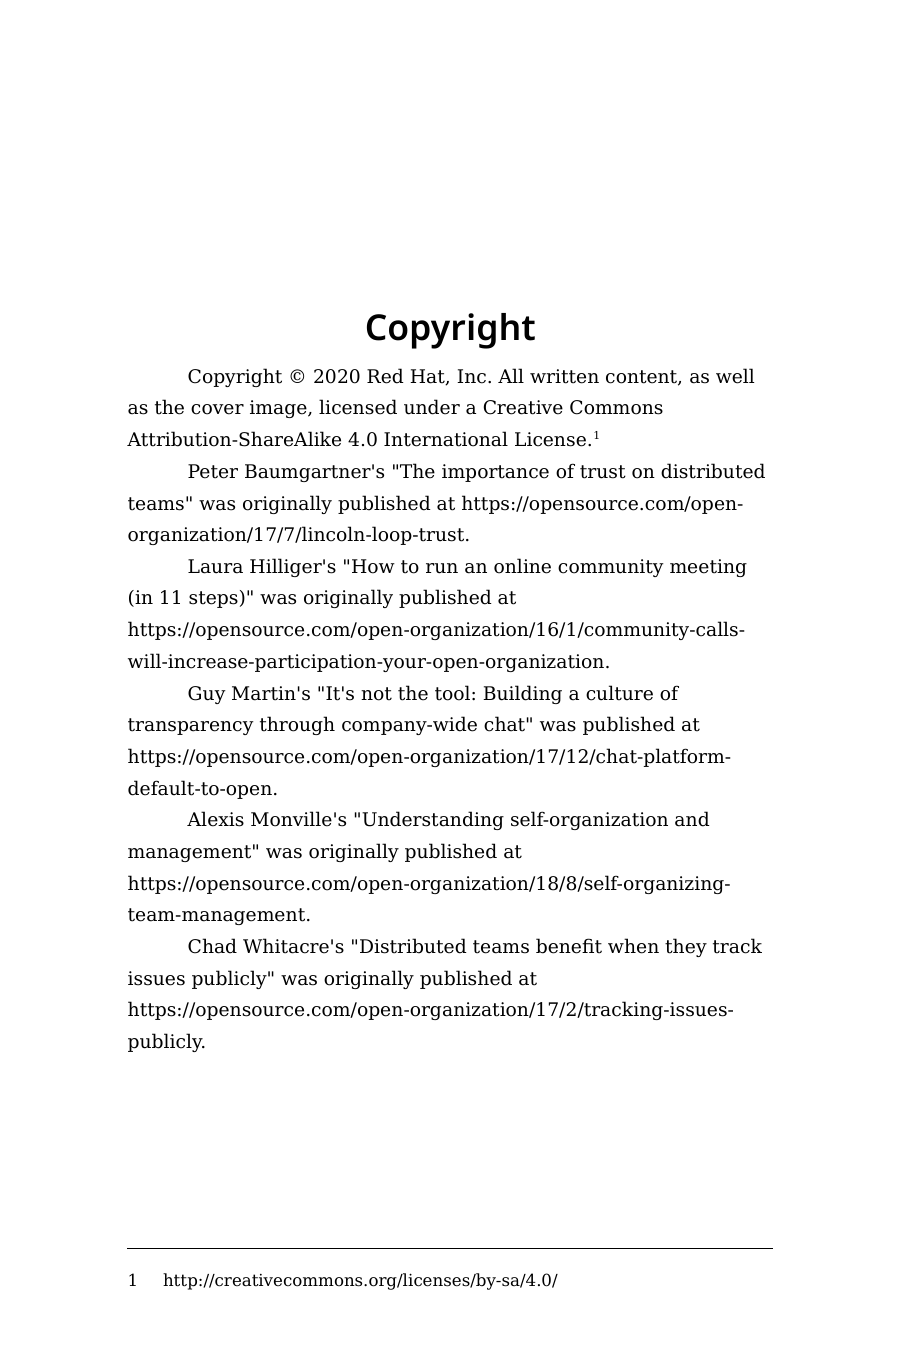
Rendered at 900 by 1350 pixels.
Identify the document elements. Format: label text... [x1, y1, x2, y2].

text Peter Baumgartner's "The importance of trust on distributed teams" was originally published at https://opensource.com/open-organization/17/7/lincoln-loop-trust. [127, 461, 772, 546]
text Chad Whitacre's "Distributed teams benefit when they track issues publicly" was originally published at https://opensource.com/open-organization/17/2/tracking-issues-publicly. [127, 936, 772, 1053]
subtitle Copyright [127, 302, 772, 351]
text Alexis Monville's "Understanding self-organization and management" was originally published at https://opensource.com/open-organization/18/8/self-organizing-team-management. [127, 809, 772, 926]
text Guy Martin's "It's not the tool: Building a culture of transparency through company-wide chat" was published at https://opensource.com/open-organization/17/12/chat-platform-default-to-open. [127, 683, 772, 799]
text Laura Hilliger's "How to run an online community meeting (in 11 steps)" was originally published at https://opensource.com/open-organization/16/1/community-calls-will-increase-participation-your-open-organization. [127, 556, 772, 673]
text http://creativecommons.org/licenses/by-sa/4.0/ [127, 1271, 772, 1290]
text Copyright © 2020 Red Hat, Inc. All written content, as well as the cover image, licensed under a Creative Commons Attribution-ShareAlike 4.0 International License. [127, 366, 772, 451]
